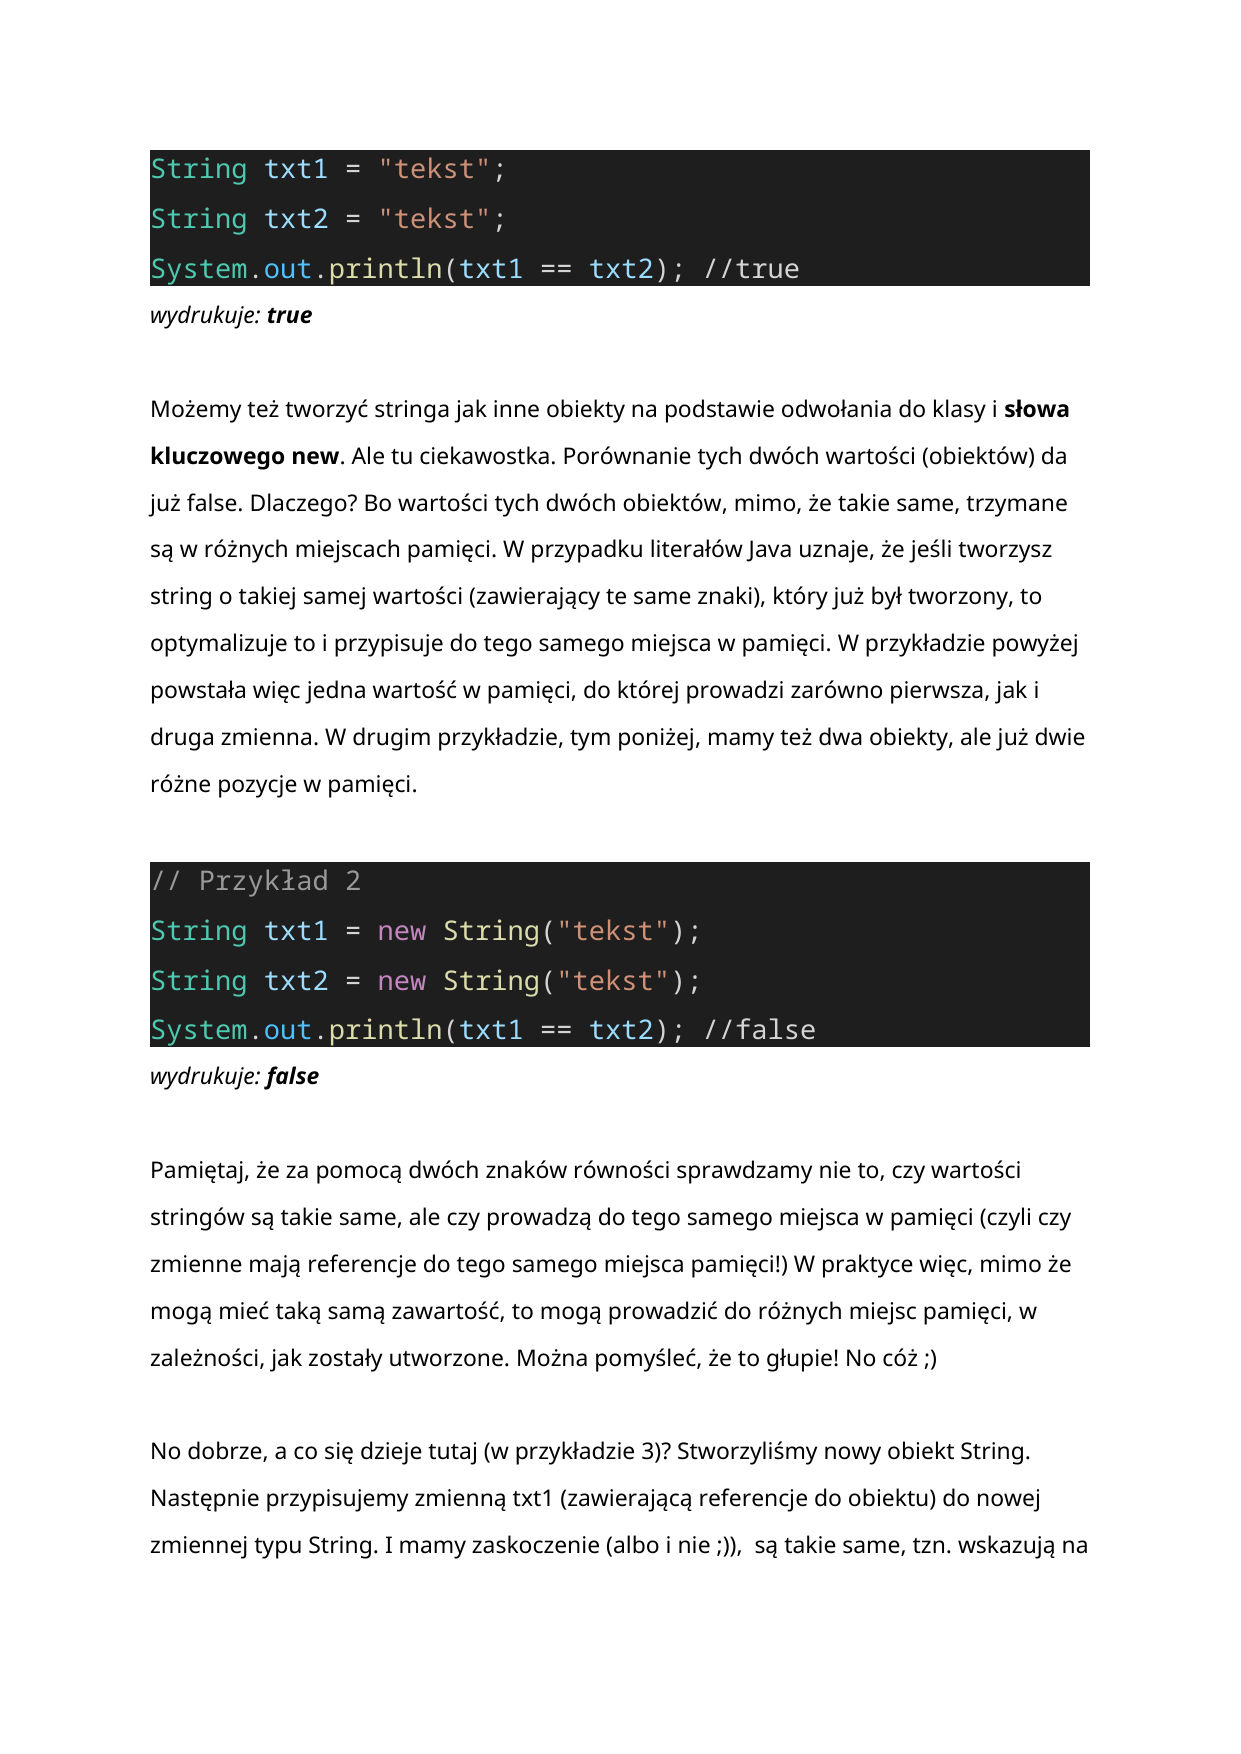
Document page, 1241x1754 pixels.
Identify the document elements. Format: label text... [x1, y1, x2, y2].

text // Przykład 2 [150, 862, 1090, 898]
text String txt1 = "tekst"; [150, 150, 1090, 187]
text No dobrze, a co się dzieje tutaj (w przykładzie 3)? Stworzyliśmy nowy obiekt String. Następnie przypisujemy zmienną txt1 (zawierającą referencje do obiektu) do nowej zmiennej typu String. I mamy zaskoczenie (albo i nie ;)), są takie same, tzn. wskazują na [150, 1435, 1090, 1560]
text System.out.println(txt1 == txt2); //false [150, 1011, 1090, 1047]
text Możemy też tworzyć stringa jak inne obiekty na podstawie odwołania do klasy i słowa kluczowego new. Ale tu ciekawostka. Porównanie tych dwóch wartości (obiektów) da już false. Dlaczego? Bo wartości tych dwóch obiektów, mimo, że takie same, trzymane są w różnych miejscach pamięci. W przypadku literałów Java uznaje, że jeśli tworzysz string o takiej samej wartości (zawierający te same znaki), który już był tworzony, to optymalizuje to i przypisuje do tego samego miejsca w pamięci. W przykładzie powyżej powstała więc jedna wartość w pamięci, do której prowadzi zarówno pierwsza, jak i druga zmienna. W drugim przykładzie, tym poniżej, mamy też dwa obiekty, ale już dwie różne pozycje w pamięci. [150, 393, 1090, 799]
text String txt2 = "tekst"; [150, 200, 1090, 237]
text wydrukuje: false [150, 1060, 1090, 1092]
text Pamiętaj, że za pomocą dwóch znaków równości sprawdzamy nie to, czy wartości stringów są takie same, ale czy prowadzą do tego samego miejsca w pamięci (czyli czy zmienne mają referencje do tego samego miejsca pamięci!) W praktyce więc, mimo że mogą mieć taką samą zawartość, to mogą prowadzić do różnych miejsc pamięci, w zależności, jak zostały utworzone. Można pomyśleć, że to głupie! No cóż ;) [150, 1154, 1090, 1373]
text String txt1 = new String("tekst"); [150, 911, 1090, 948]
text wydrukuje: true [150, 299, 1090, 330]
text System.out.println(txt1 == txt2); //true [150, 249, 1090, 286]
text String txt2 = new String("tekst"); [150, 961, 1090, 998]
